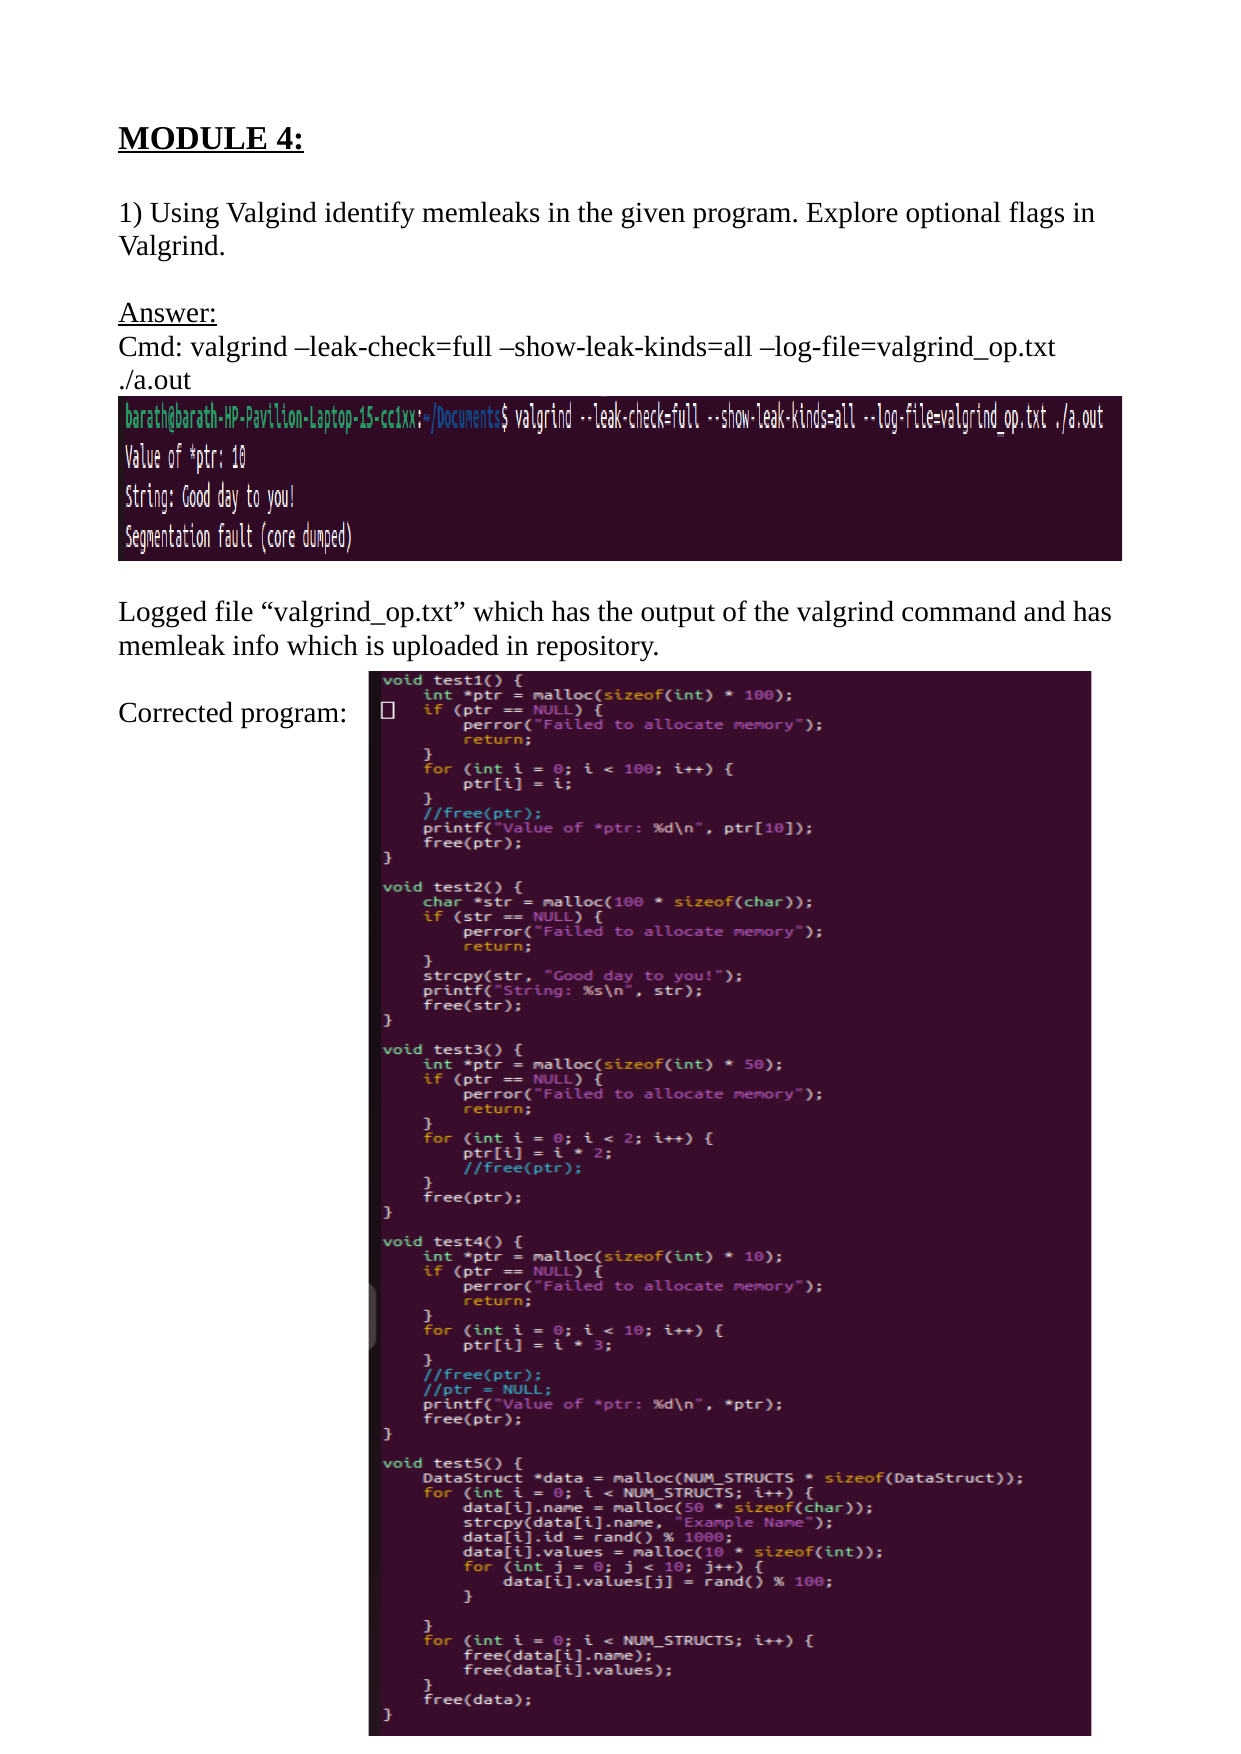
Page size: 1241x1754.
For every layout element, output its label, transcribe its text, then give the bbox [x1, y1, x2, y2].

picture [368, 671, 1092, 1736]
text 1) Using Valgind identify memleaks in the given program. Explore optional flags in Valgrind. [118, 195, 1122, 262]
picture [118, 396, 1123, 561]
text Corrected program: [118, 695, 368, 729]
text Cmd: valgrind –leak-check=full –show-leak-kinds=all –log-file=valgrind_op.txt ./a.out [118, 329, 1122, 396]
text MODULE 4: [118, 118, 1122, 156]
text [1092, 695, 1122, 729]
text Answer: [118, 295, 1122, 329]
text Logged file “valgrind_op.txt” which has the output of the valgrind command and has memleak info which is uploaded in repository. [118, 594, 1122, 662]
